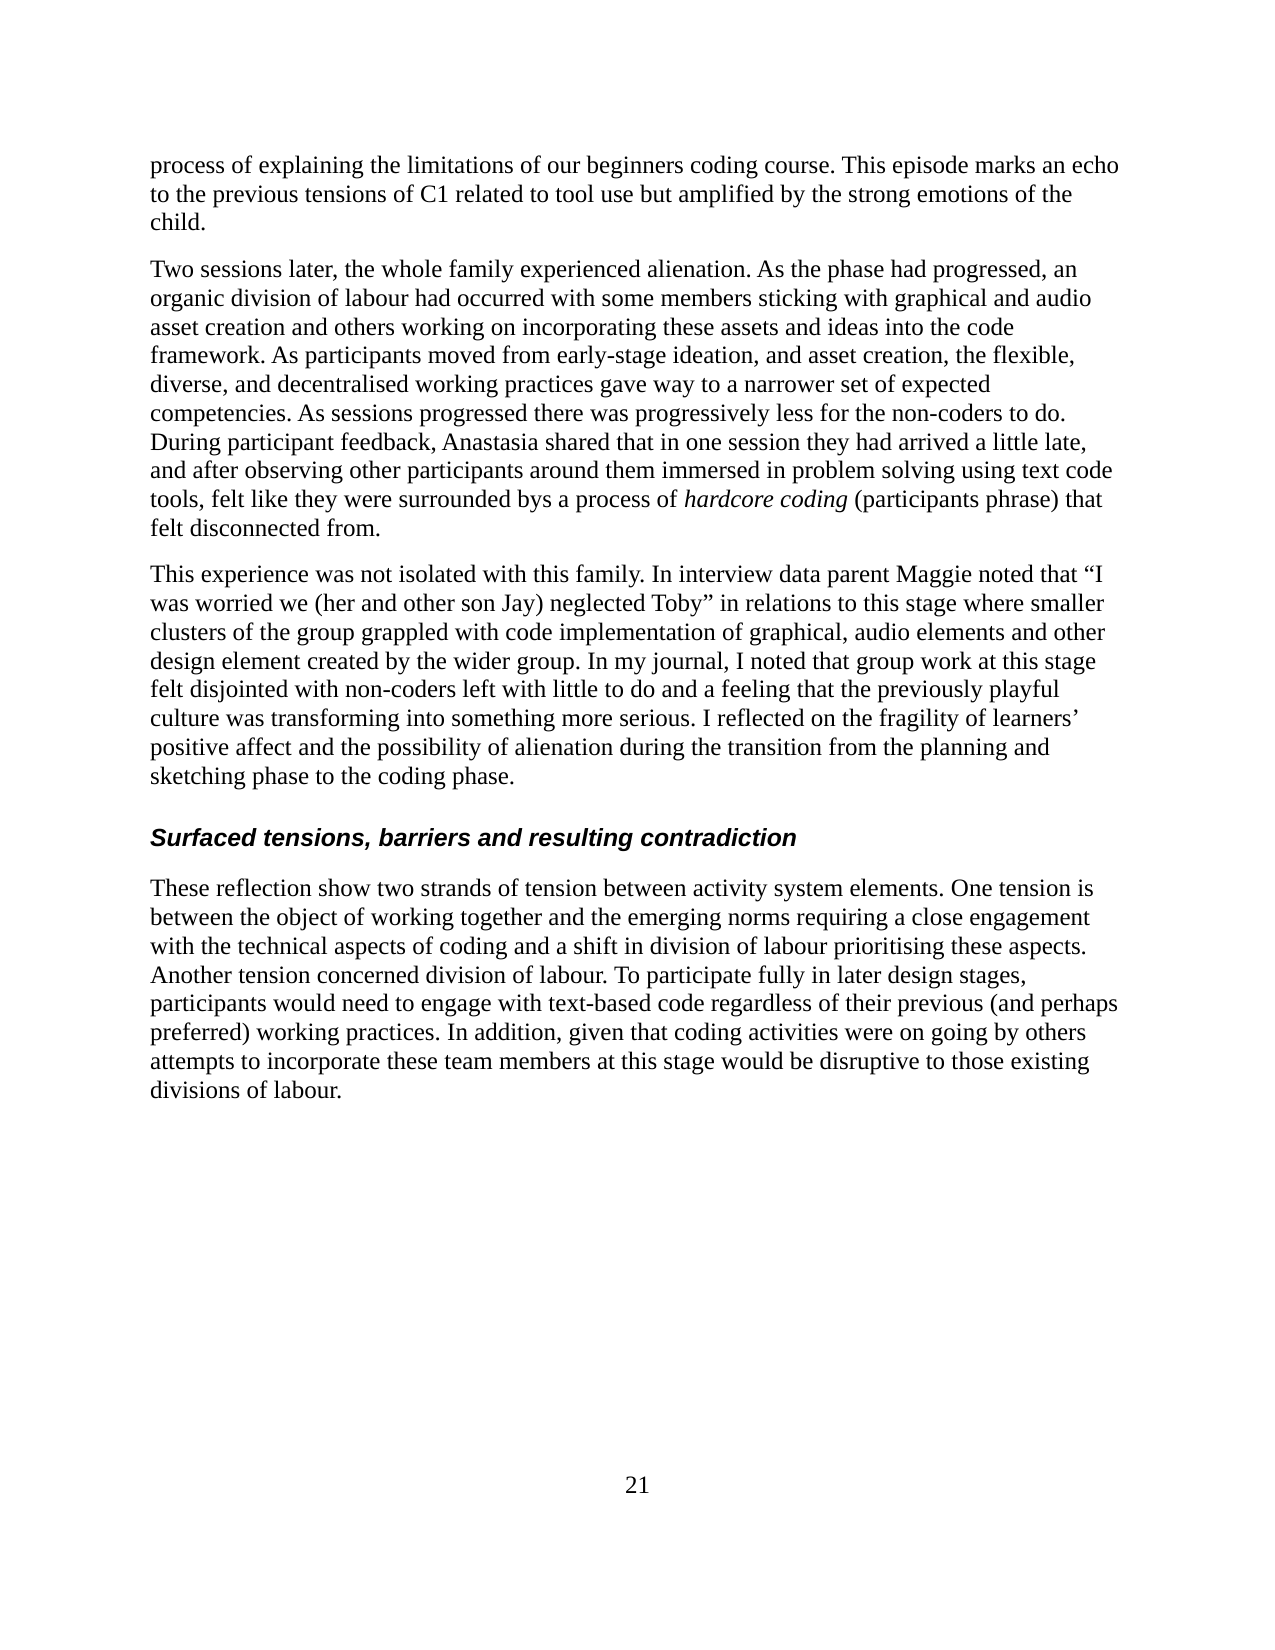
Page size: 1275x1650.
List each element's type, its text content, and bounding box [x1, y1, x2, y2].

text Two sessions later, the whole family experienced alienation. As the phase had progressed, an organic division of labour had occurred with some members sticking with graphical and audio asset creation and others working on incorporating these assets and ideas into the code framework. As participants moved from early-stage ideation, and asset creation, the flexible, diverse, and decentralised working practices gave way to a narrower set of expected competencies. As sessions progressed there was progressively less for the non-coders to do. During participant feedback, Anastasia shared that in one session they had arrived a little late, and after observing other participants around them immersed in problem solving using text code tools, felt like they were surrounded bys a process of hardcore coding (participants phrase) that felt disconnected from. [150, 254, 1125, 542]
text process of explaining the limitations of our beginners coding course. This episode marks an echo to the previous tensions of C1 related to tool use but amplified by the strong emotions of the child. [150, 150, 1125, 236]
text These reflection show two strands of tension between activity system elements. One tension is between the object of working together and the emerging norms requiring a close engagement with the technical aspects of coding and a shift in division of labour prioritising these aspects. Another tension concerned division of labour. To participate fully in later design stages, participants would need to engage with text-based code regardless of their previous (and perhaps preferred) working practices. In addition, given that coding activities were on going by others attempts to incorporate these team members at this stage would be disruptive to those existing divisions of labour. [150, 873, 1125, 1103]
text This experience was not isolated with this family. In interview data parent Maggie noted that “I was worried we (her and other son Jay) neglected Toby” in relations to this stage where smaller clusters of the group grappled with code implementation of graphical, audio elements and other design element created by the wider group. In my journal, I noted that group work at this stage felt disjointed with non-coders left with little to do and a feeling that the previously playful culture was transforming into something more serious. I reflected on the fragility of learners’ positive affect and the possibility of alienation during the transition from the planning and sketching phase to the coding phase. [150, 559, 1125, 789]
subtitle Surfaced tensions, barriers and resulting contradiction [150, 823, 1125, 852]
